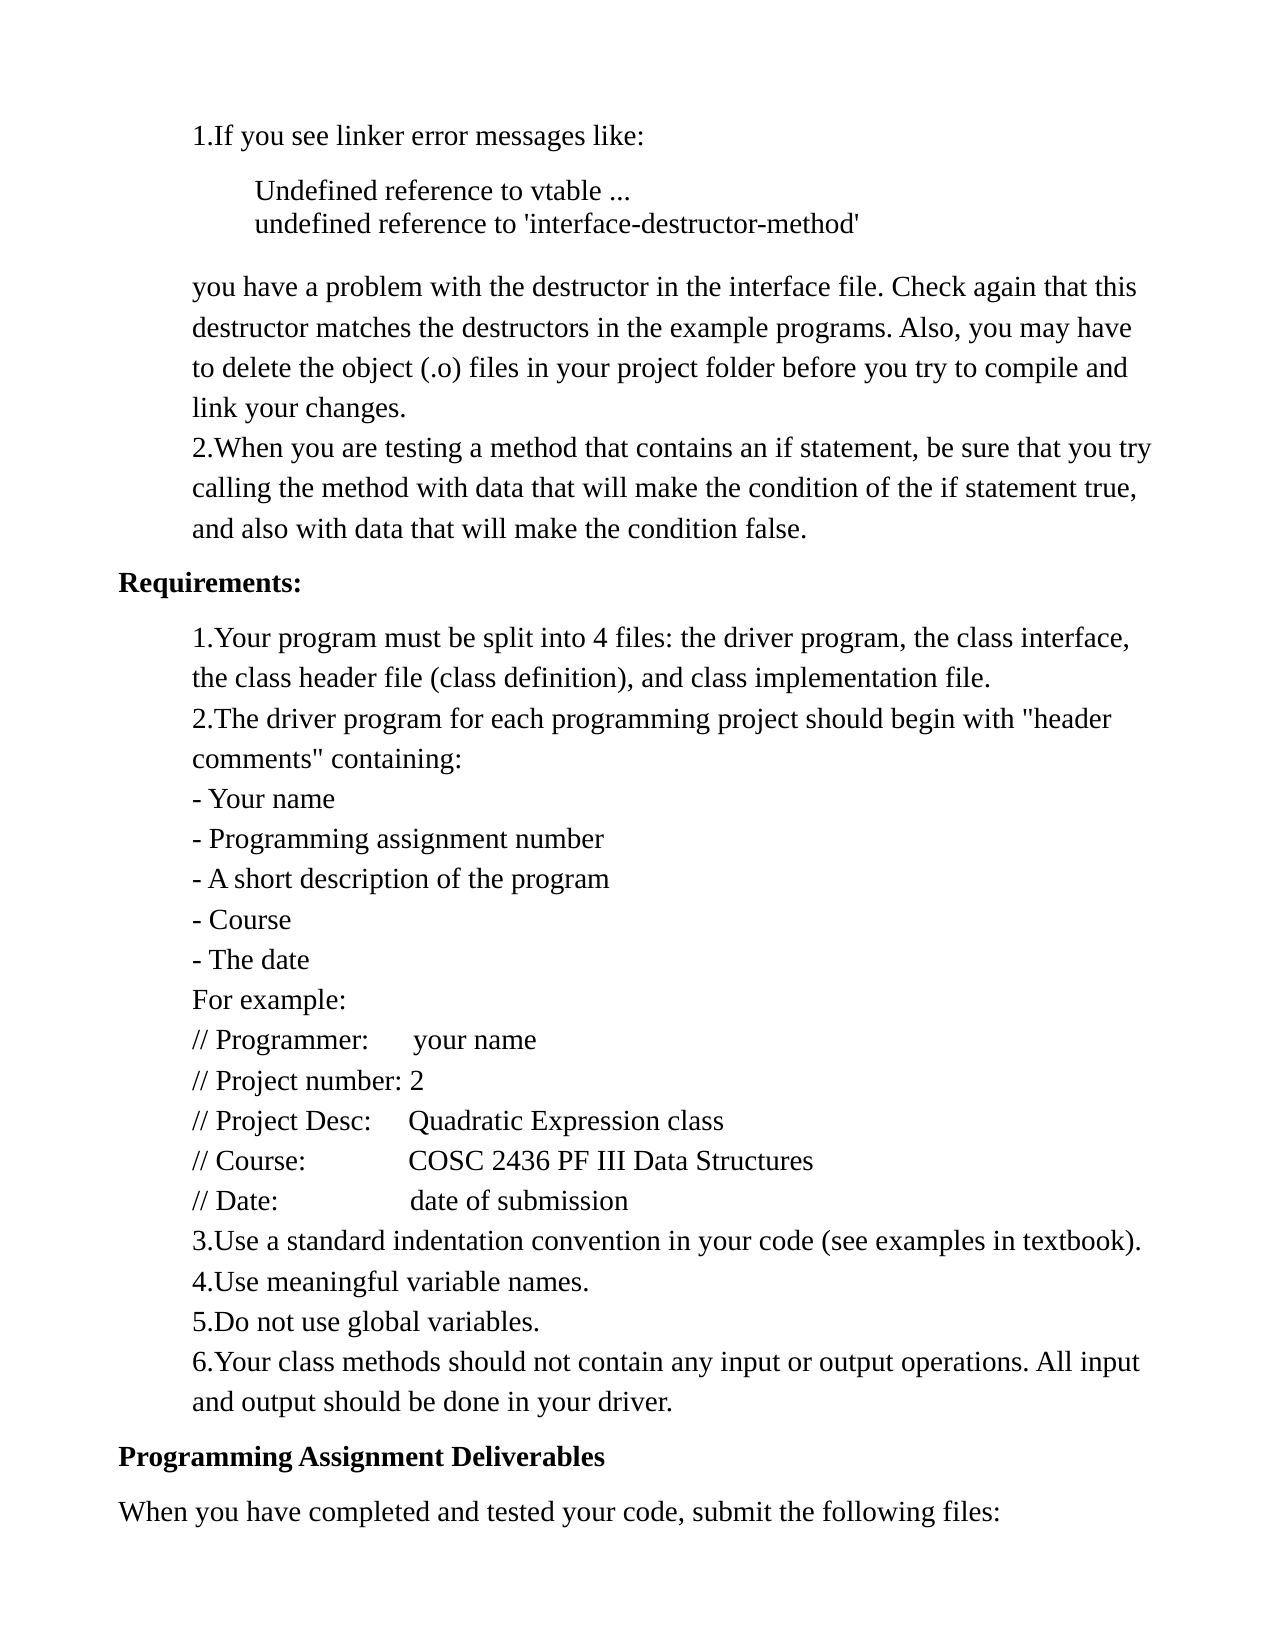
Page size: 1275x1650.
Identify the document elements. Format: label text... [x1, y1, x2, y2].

list undefined reference to 'interface-destructor-method' [118, 206, 1157, 240]
text Programming Assignment Deliverables [118, 1439, 1157, 1473]
list you have a problem with the destructor in the interface file. Check again that this destructor matches the destructors in the example programs. Also, you may have to delete the object (.o) files in your project folder before you try to compile and link your changes. [118, 269, 1157, 424]
list Your program must be split into 4 files: the driver program, the class interface, the class header file (class definition), and class implementation file. [118, 620, 1157, 694]
list Your class methods should not contain any input or output operations. All input and output should be done in your driver. [118, 1344, 1157, 1418]
list Do not use global variables. [118, 1304, 1157, 1337]
text When you have completed and tested your code, submit the following files: [118, 1494, 1157, 1527]
list The driver program for each programming project should begin with "header comments" containing: - Your name - Programming assignment number - A short description of the program - Course - The date For example: // Programmer: your name // Project number: 2 // Project Desc: Quadratic Expression class // Course: COSC 2436 PF III Data Structures // Date: date of submission [118, 701, 1157, 1217]
text Requirements: [118, 566, 1157, 599]
list When you are testing a method that contains an if statement, be sure that you try calling the method with data that will make the condition of the if statement true, and also with data that will make the condition false. [118, 430, 1157, 544]
list If you see linker error messages like: [118, 118, 1157, 152]
list Use a standard indentation convention in your code (see examples in textbook). [118, 1223, 1157, 1257]
list Use meaningful variable names. [118, 1264, 1157, 1297]
list Undefined reference to vtable ... [118, 173, 1157, 206]
